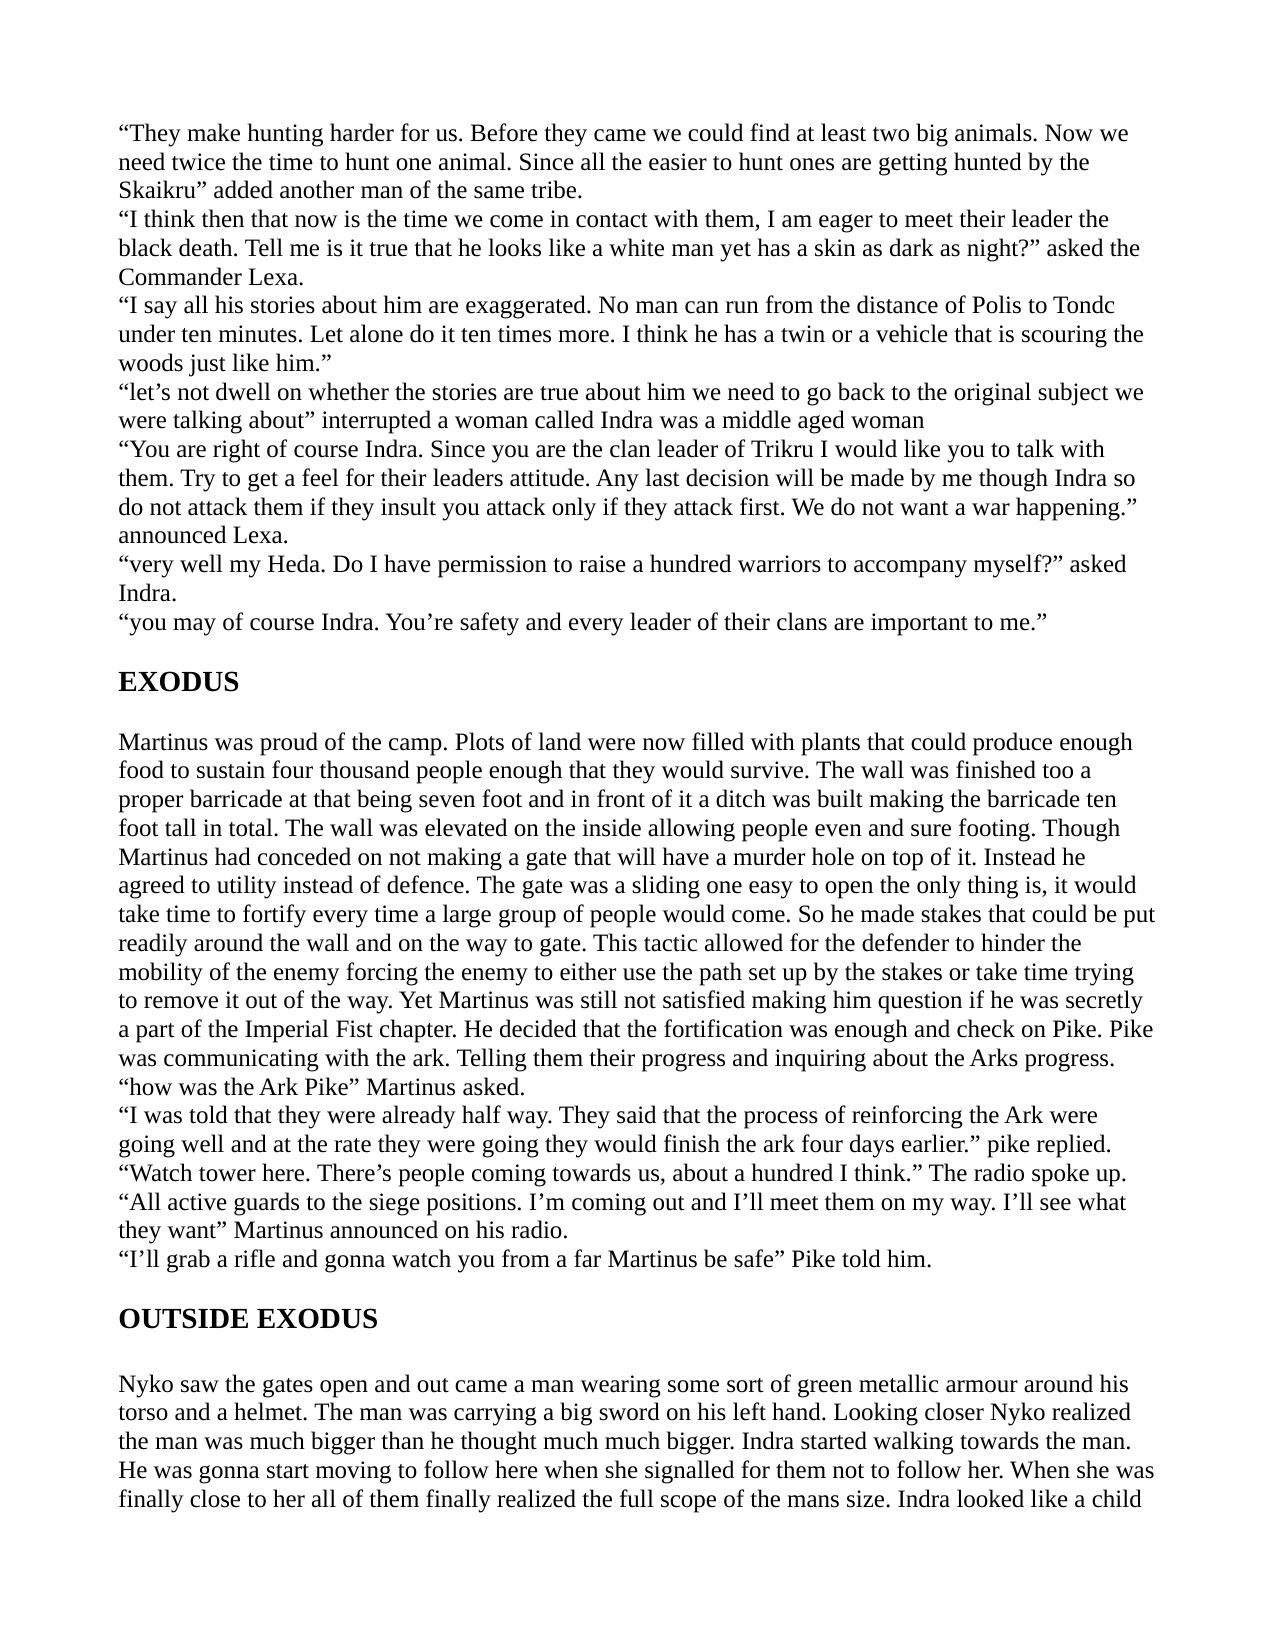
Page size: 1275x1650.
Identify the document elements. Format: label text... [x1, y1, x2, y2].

text “All active guards to the siege positions. I’m coming out and I’ll meet them on my way. I’ll see what they want” Martinus announced on his radio. [118, 1187, 1157, 1244]
text “You are right of course Indra. Since you are the clan leader of Trikru I would like you to talk with them. Try to get a feel for their leaders attitude. Any last decision will be made by me though Indra so do not attack them if they insult you attack only if they attack first. We do not want a war happening.” announced Lexa. [118, 434, 1157, 549]
text “let’s not dwell on whether the stories are true about him we need to go back to the original subject we were talking about” interrupted a woman called Indra was a middle aged woman [118, 377, 1157, 434]
text “very well my Heda. Do I have permission to raise a hundred warriors to accompany myself?” asked Indra. [118, 549, 1157, 607]
text EXODUS [118, 664, 1157, 698]
text “you may of course Indra. You’re safety and every leader of their clans are important to me.” [118, 607, 1157, 636]
text Martinus was proud of the camp. Plots of land were now filled with plants that could produce enough food to sustain four thousand people enough that they would survive. The wall was finished too a proper barricade at that being seven foot and in front of it a ditch was built making the barricade ten foot tall in total. The wall was elevated on the inside allowing people even and sure footing. Though Martinus had conceded on not making a gate that will have a murder hole on top of it. Instead he agreed to utility instead of defence. The gate was a sliding one easy to open the only thing is, it would take time to fortify every time a large group of people would come. So he made stakes that could be put readily around the wall and on the way to gate. This tactic allowed for the defender to hinder the mobility of the enemy forcing the enemy to either use the path set up by the stakes or take time trying to remove it out of the way. Yet Martinus was still not satisfied making him question if he was secretly a part of the Imperial Fist chapter. He decided that the fortification was enough and check on Pike. Pike was communicating with the ark. Telling them their progress and inquiring about the Arks progress. [118, 727, 1157, 1072]
text “how was the Ark Pike” Martinus asked. [118, 1072, 1157, 1100]
text “They make hunting harder for us. Before they came we could find at least two big animals. Now we need twice the time to hunt one animal. Since all the easier to hunt ones are getting hunted by the Skaikru” added another man of the same tribe. [118, 118, 1157, 204]
text “I think then that now is the time we come in contact with them, I am eager to meet their leader the black death. Tell me is it true that he looks like a white man yet has a skin as dark as night?” asked the Commander Lexa. [118, 204, 1157, 291]
text “I was told that they were already half way. They said that the process of reinforcing the Ark were going well and at the rate they were going they would finish the ark four days earlier.” pike replied. [118, 1100, 1157, 1158]
text “Watch tower here. There’s people coming towards us, about a hundred I think.” The radio spoke up. [118, 1158, 1157, 1187]
text OUTSIDE EXODUS [118, 1302, 1157, 1335]
text “I’ll grab a rifle and gonna watch you from a far Martinus be safe” Pike told him. [118, 1244, 1157, 1273]
text “I say all his stories about him are exaggerated. No man can run from the distance of Polis to Tondc under ten minutes. Let alone do it ten times more. I think he has a twin or a vehicle that is scouring the woods just like him.” [118, 291, 1157, 377]
text Nyko saw the gates open and out came a man wearing some sort of green metallic armour around his torso and a helmet. The man was carrying a big sword on his left hand. Looking closer Nyko realized the man was much bigger than he thought much much bigger. Indra started walking towards the man. He was gonna start moving to follow here when she signalled for them not to follow her. When she was finally close to her all of them finally realized the full scope of the mans size. Indra looked like a child [118, 1369, 1157, 1512]
